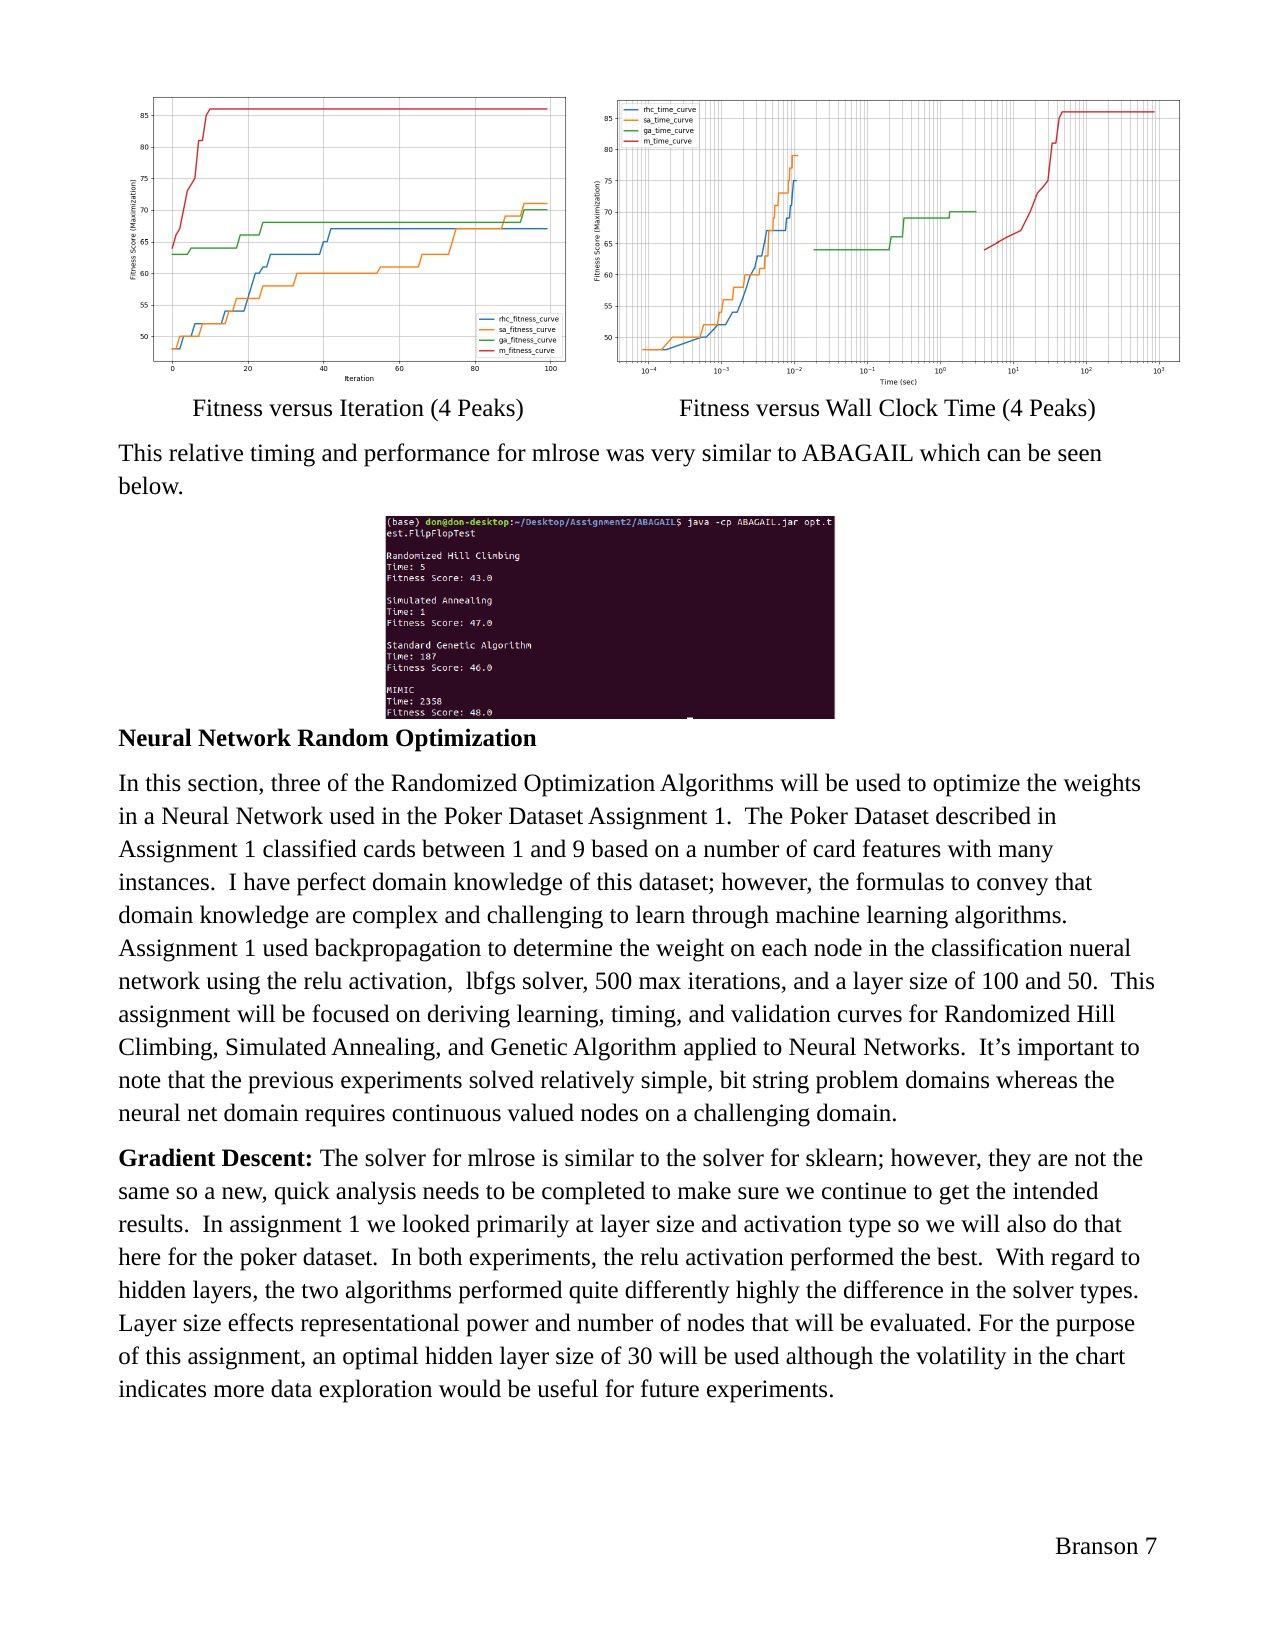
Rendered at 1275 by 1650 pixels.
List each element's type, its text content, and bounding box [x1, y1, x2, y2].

text This relative timing and performance for mlrose was very similar to ABAGAIL which can be seen below. [118, 438, 1157, 500]
picture [586, 93, 1187, 393]
text Gradient Descent: The solver for mlrose is similar to the solver for sklearn; however, they are not the same so a new, quick analysis needs to be completed to make sure we continue to get the intended results. In assignment 1 we looked primarily at layer size and activation type so we will also do that here for the poker dataset. In both experiments, the relu activation performed the best. With regard to hidden layers, the two algorithms performed quite differently highly the difference in the solver types. Layer size effects representational power and number of nodes that will be evaluated. For the purpose of this assignment, an optimal hidden layer size of 30 will be used although the volatility in the chart indicates more data exploration would be useful for future experiments. [118, 1143, 1157, 1403]
picture [385, 516, 836, 719]
text In this section, three of the Randomized Optimization Algorithms will be used to optimize the weights in a Neural Network used in the Poker Dataset Assignment 1. The Poker Dataset described in Assignment 1 classified cards between 1 and 9 based on a number of card features with many instances. I have perfect domain knowledge of this dataset; however, the formulas to convey that domain knowledge are complex and challenging to learn through machine learning algorithms. Assignment 1 used backpropagation to determine the weight on each node in the classification nueral network using the relu activation, lbfgs solver, 500 max iterations, and a layer size of 100 and 50. This assignment will be focused on deriving learning, timing, and validation curves for Randomized Hill Climbing, Simulated Annealing, and Genetic Algorithm applied to Neural Networks. It’s important to note that the previous experiments solved relatively simple, bit string problem domains whereas the neural net domain requires continuous valued nodes on a challenging domain. [118, 768, 1157, 1127]
text Neural Network Random Optimization [118, 516, 1157, 752]
picture [122, 90, 573, 390]
text Fitness versus Iteration (4 Peaks) Fitness versus Wall Clock Time (4 Peaks) [118, 90, 1157, 422]
